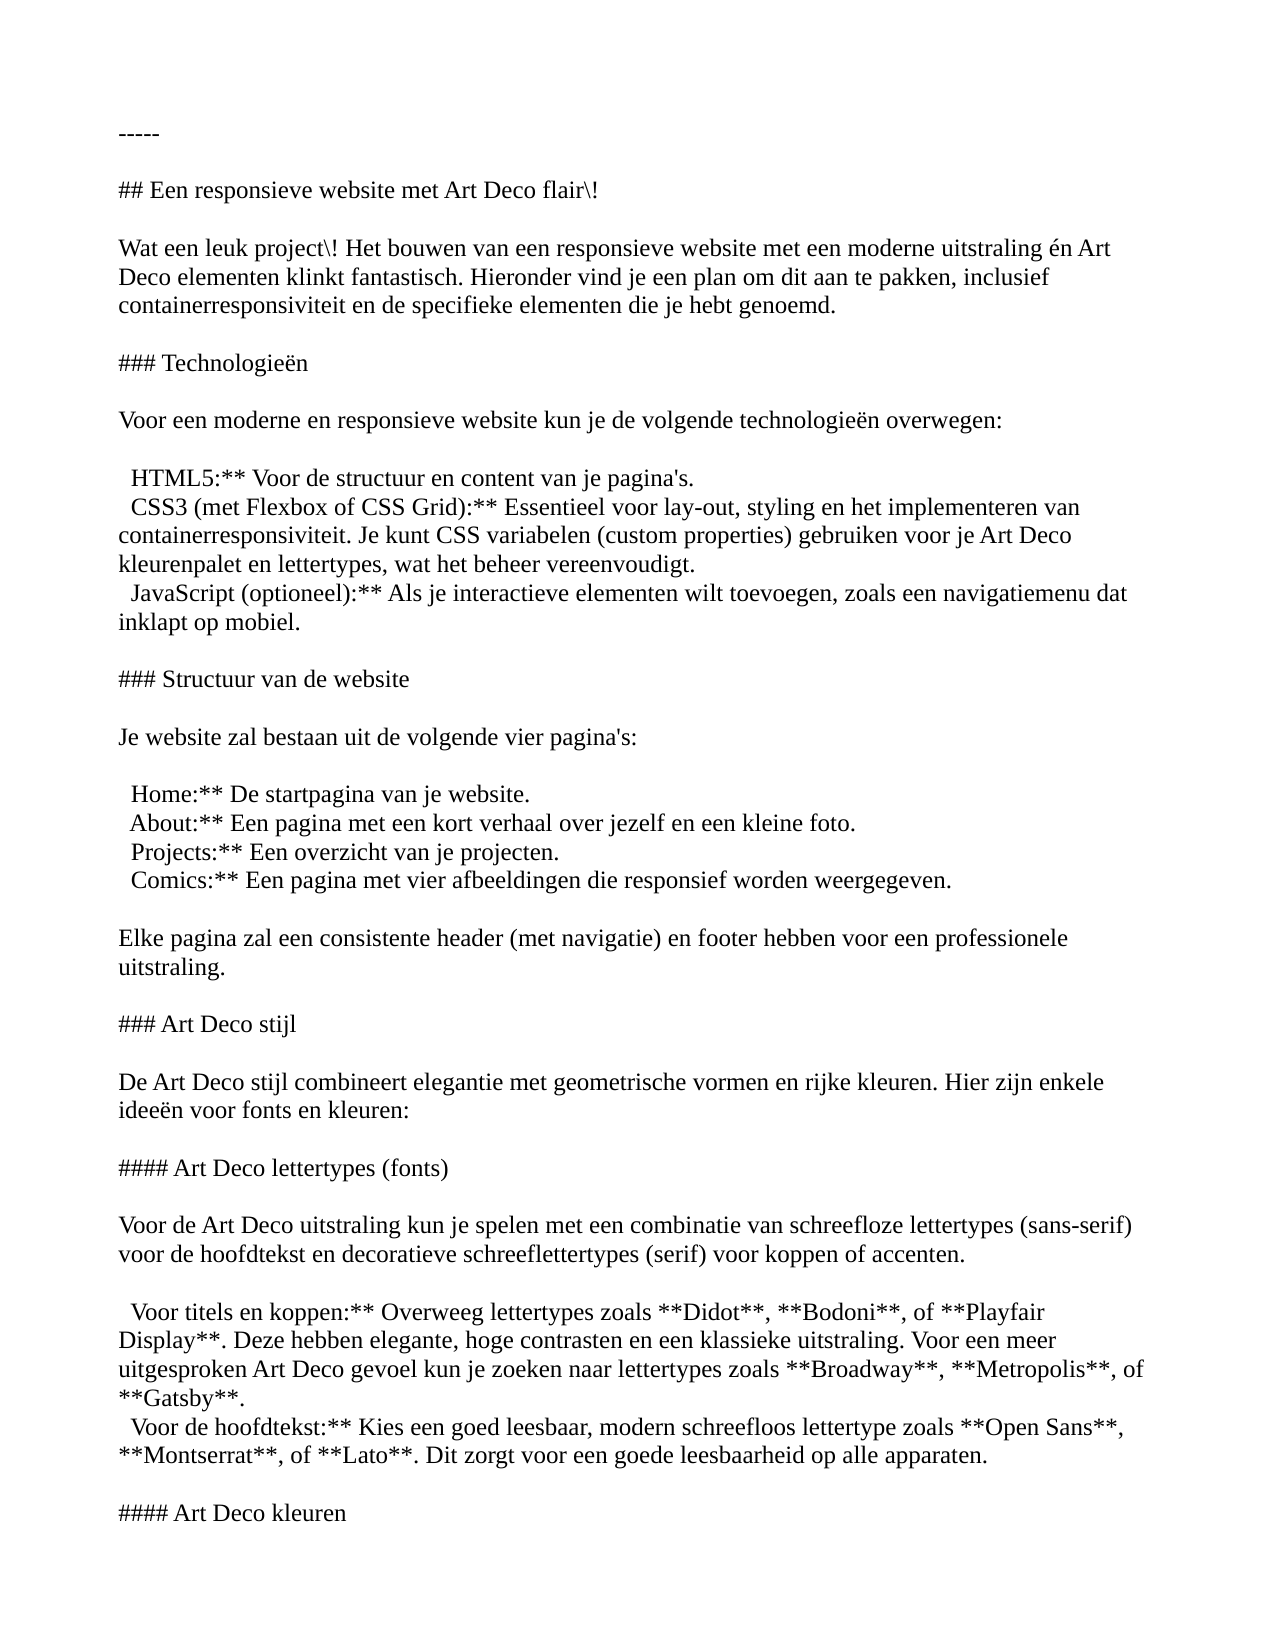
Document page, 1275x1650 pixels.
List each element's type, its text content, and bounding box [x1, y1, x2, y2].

text ----- ## Een responsieve website met Art Deco flair\! Wat een leuk project\! Het bouwen van een responsieve website met een moderne uitstraling én Art Deco elementen klinkt fantastisch. Hieronder vind je een plan om dit aan te pakken, inclusief containerresponsiviteit en de specifieke elementen die je hebt genoemd. ### Technologieën Voor een moderne en responsieve website kun je de volgende technologieën overwegen: HTML5:** Voor de structuur en content van je pagina's. CSS3 (met Flexbox of CSS Grid):** Essentieel voor lay-out, styling en het implementeren van containerresponsiviteit. Je kunt CSS variabelen (custom properties) gebruiken voor je Art Deco kleurenpalet en lettertypes, wat het beheer vereenvoudigt. JavaScript (optioneel):** Als je interactieve elementen wilt toevoegen, zoals een navigatiemenu dat inklapt op mobiel. ### Structuur van de website Je website zal bestaan uit de volgende vier pagina's: Home:** De startpagina van je website. About:** Een pagina met een kort verhaal over jezelf en een kleine foto. Projects:** Een overzicht van je projecten. Comics:** Een pagina met vier afbeeldingen die responsief worden weergegeven. Elke pagina zal een consistente header (met navigatie) en footer hebben voor een professionele uitstraling. ### Art Deco stijl De Art Deco stijl combineert elegantie met geometrische vormen en rijke kleuren. Hier zijn enkele ideeën voor fonts en kleuren: #### Art Deco lettertypes (fonts) Voor de Art Deco uitstraling kun je spelen met een combinatie van schreefloze lettertypes (sans-serif) voor de hoofdtekst en decoratieve schreeflettertypes (serif) voor koppen of accenten. Voor titels en koppen:** Overweeg lettertypes zoals **Didot**, **Bodoni**, of **Playfair Display**. Deze hebben elegante, hoge contrasten en een klassieke uitstraling. Voor een meer uitgesproken Art Deco gevoel kun je zoeken naar lettertypes zoals **Broadway**, **Metropolis**, of **Gatsby**. Voor de hoofdtekst:** Kies een goed leesbaar, modern schreefloos lettertype zoals **Open Sans**, **Montserrat**, of **Lato**. Dit zorgt voor een goede leesbaarheid op alle apparaten. #### Art Deco kleuren [118, 118, 1157, 1527]
